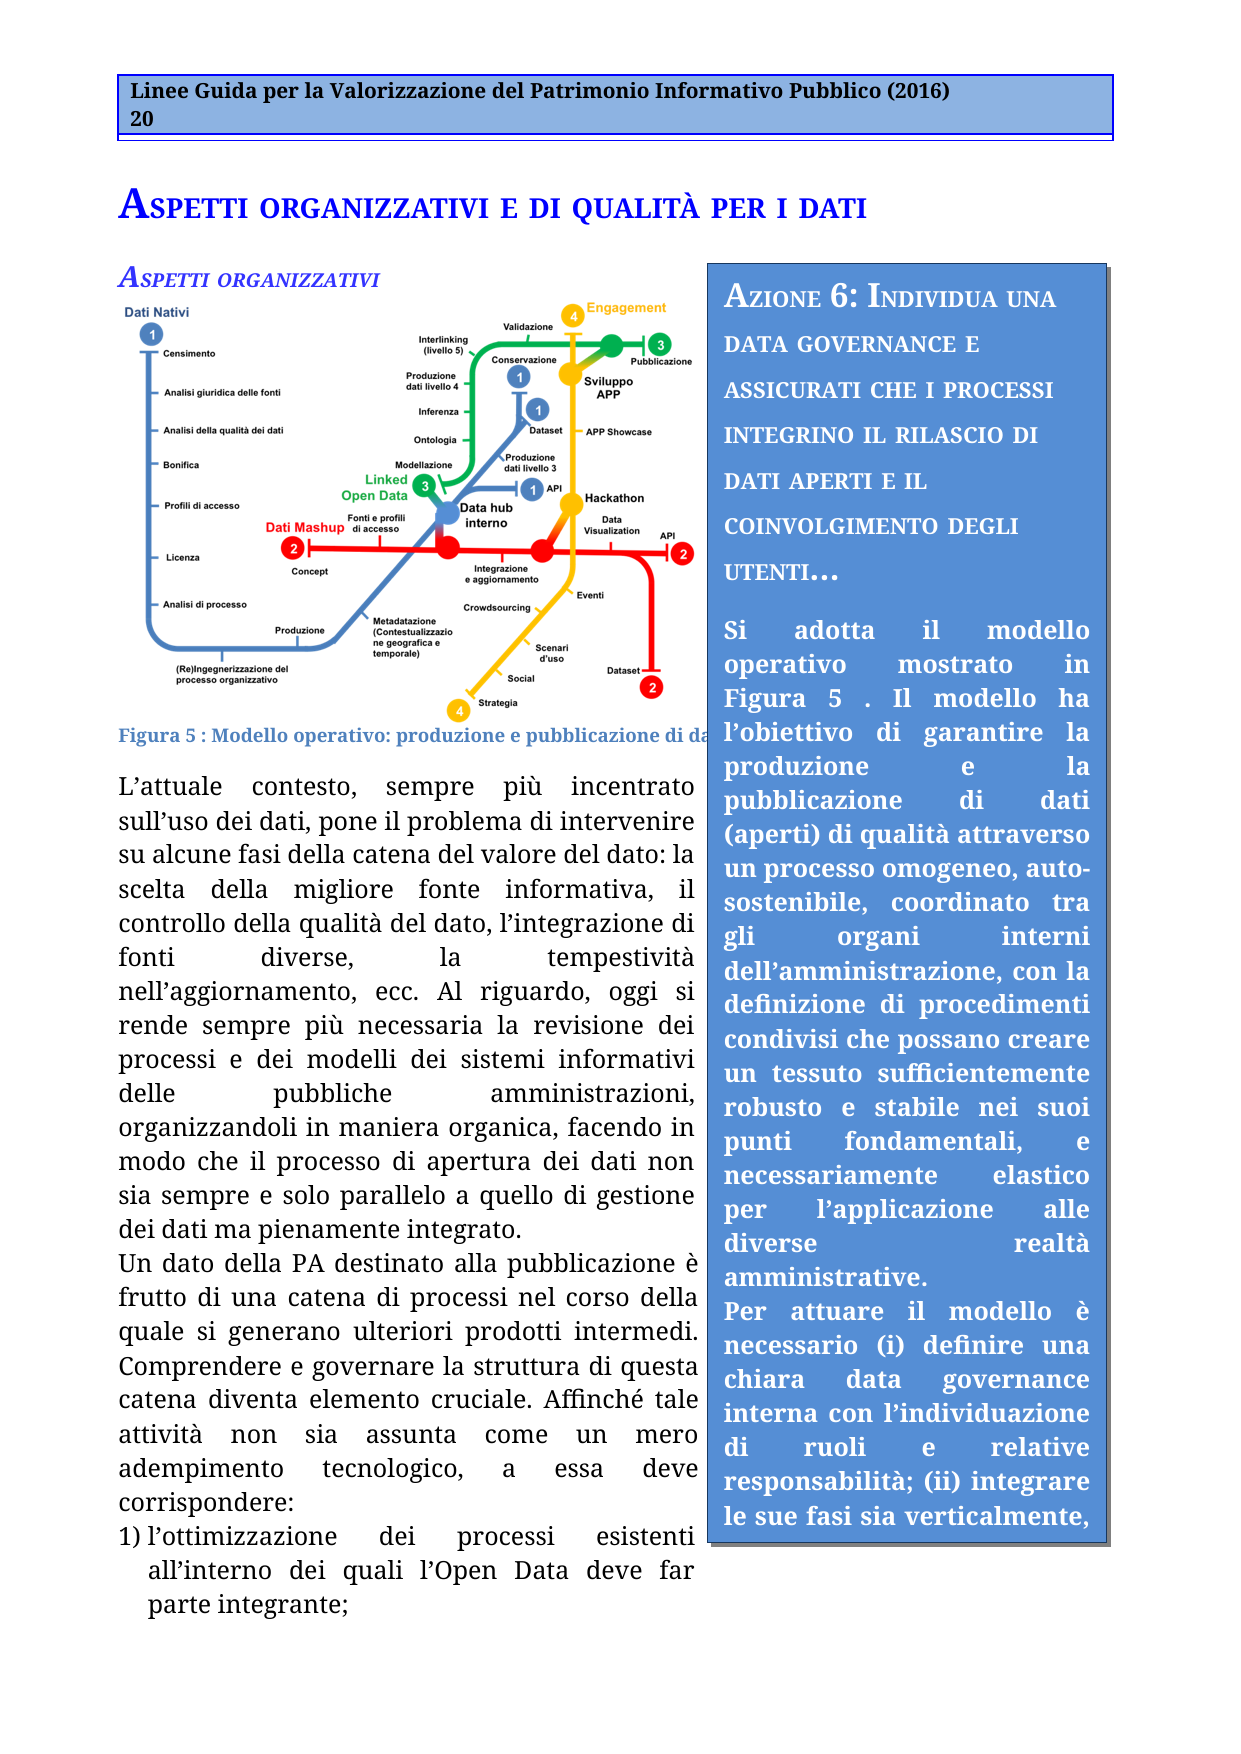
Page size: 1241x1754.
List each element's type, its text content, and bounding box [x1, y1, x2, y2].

text Per attuare il modello è necessario (i) definire una chiara data governance interna con l’individuazione di ruoli e relative responsabilità; (ii) integrare le sue fasi sia verticalmente, rispetto ai processi interni già consolidati, che orizzontalmente rispetto alle necessità delle diverse amministrazioni. L’applicazione del modello deve avvenire in maniera costante: le attività non si esauriscono con la mera pubblicazione dei dati, ove questo sia possibile, ma devono prevedere un costante aggiornamento, monitoraggio e coinvolgimento con gli utenti finali. [723, 1294, 1090, 1533]
list l’ottimizzazione dei processi esistenti all’interno dei quali l’Open Data deve far parte integrante; [118, 1518, 695, 1621]
subtitle Aspetti organizzativi [118, 256, 1108, 296]
text Si adotta il modello operativo mostrato in Figura 5 . Il modello ha l’obiettivo di garantire la produzione e la pubblicazione di dati (aperti) di qualità attraverso un processo omogeneo, auto-sostenibile, coordinato tra gli organi interni dell’amministrazione, con la definizione di procedimenti condivisi che possano creare un tessuto sufficientemente robusto e stabile nei suoi punti fondamentali, e necessariamente elastico per l’applicazione alle diverse realtà amministrative. [723, 612, 1090, 1294]
text Azione 6: Individua una data governance e assicurati che i processi integrino il rilascio di dati aperti e il coinvolgimento degli utenti… [723, 272, 1090, 590]
subtitle Aspetti organizzativi e di qualità per i dati [118, 174, 1109, 231]
text Figura 5 : Modello operativo: produzione e pubblicazione di dati aperti [118, 723, 707, 748]
text Un dato della PA destinato alla pubblicazione è frutto di una catena di processi nel corso della quale si generano ulteriori prodotti intermedi. Comprendere e governare la struttura di questa catena diventa elemento cruciale. Affinché tale attività non sia assunta come un mero adempimento tecnologico, a essa deve corrispondere: [118, 1246, 699, 1518]
picture [118, 295, 698, 723]
text L’attuale contesto, sempre più incentrato sull’uso dei dati, pone il problema di intervenire su alcune fasi della catena del valore del dato: la scelta della migliore fonte informativa, il controllo della qualità del dato, l’integrazione di fonti diverse, la tempestività nell’aggiornamento, ecc. Al riguardo, oggi si rende sempre più necessaria la revisione dei processi e dei modelli dei sistemi informativi delle pubbliche amministrazioni, organizzandoli in maniera organica, facendo in modo che il processo di apertura dei dati non sia sempre e solo parallelo a quello di gestione dei dati ma pienamente integrato. [118, 769, 695, 1246]
